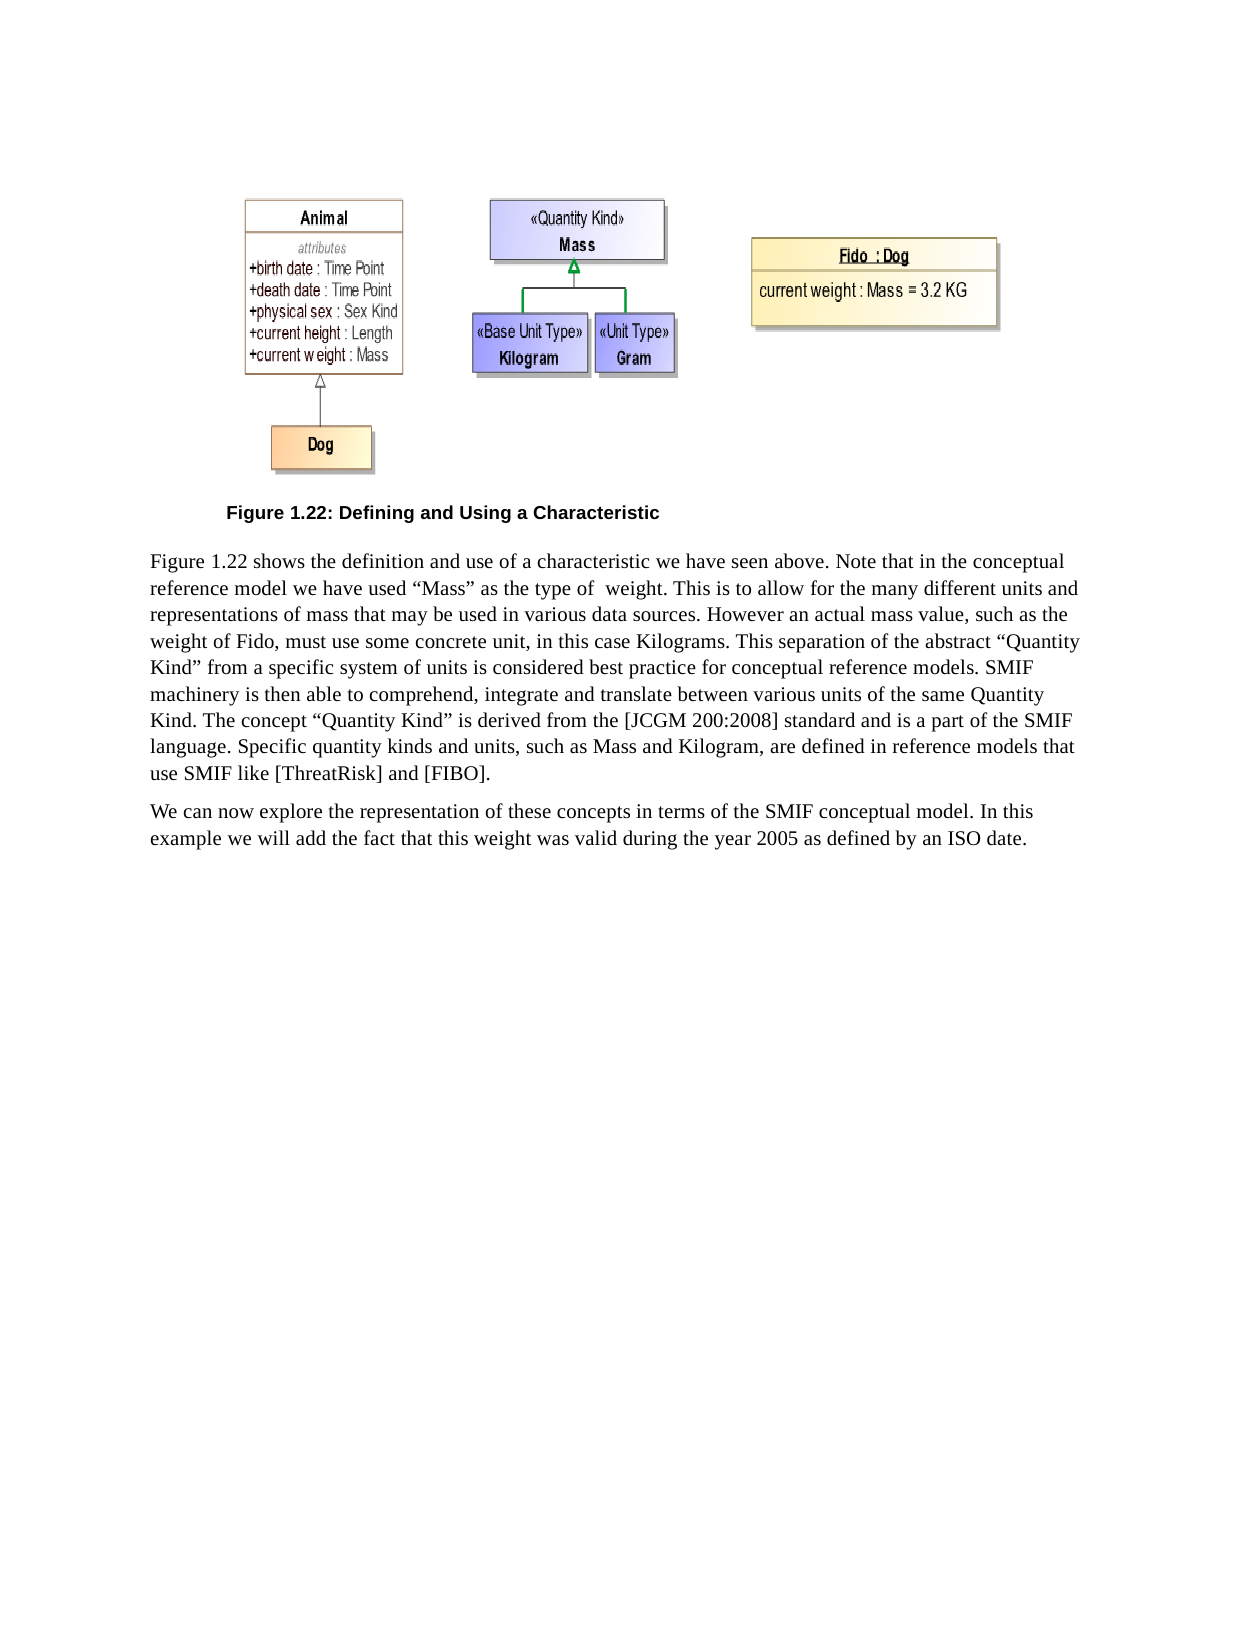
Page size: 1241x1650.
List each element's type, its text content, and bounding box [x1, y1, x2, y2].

text We can now explore the representation of these concepts in terms of the SMIF conceptual model. In this example we will add the fact that this weight was valid during the year 2005 as defined by an ISO date. [150, 799, 1090, 849]
text Figure 0.22: Defining and Using a Characteristic [226, 496, 1014, 523]
text Figure 0.22 shows the definition and use of a characteristic we have seen above. Note that in the conceptual reference model we have used “Mass” as the type of weight. This is to allow for the many different units and representations of mass that may be used in various data sources. However an actual mass value, such as the weight of Fido, must use some concrete unit, in this case Kilograms. This separation of the abstract “Quantity Kind” from a specific system of units is considered best practice for conceptual reference models. SMIF machinery is then able to comprehend, integrate and translate between various units of the same Quantity Kind. The concept “Quantity Kind” is derived from the [JCGM 200:2008] standard and is a part of the SMIF language. Specific quantity kinds and units, such as Mass and Kilogram, are defined in reference models that use SMIF like [ThreatRisk] and [FIBO]. [150, 150, 1090, 785]
picture [226, 173, 1014, 496]
